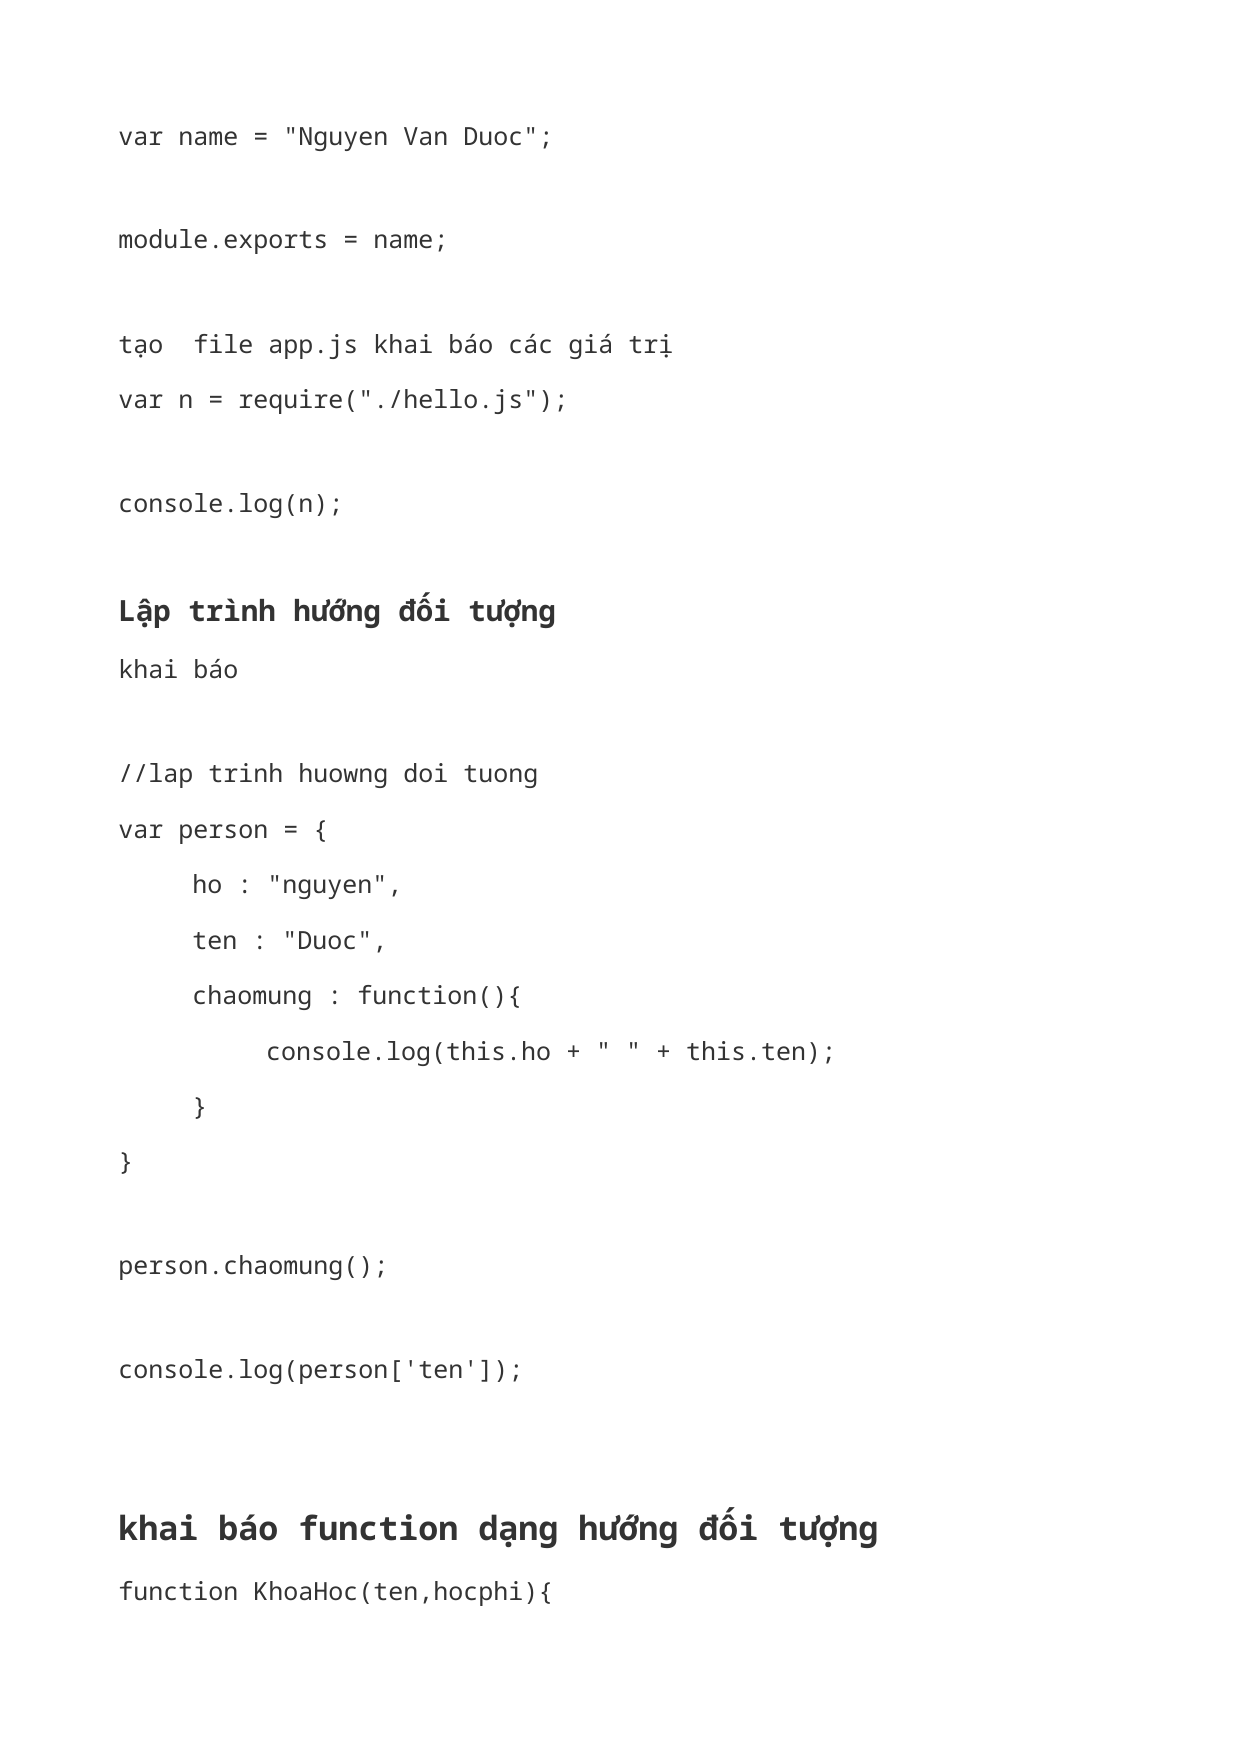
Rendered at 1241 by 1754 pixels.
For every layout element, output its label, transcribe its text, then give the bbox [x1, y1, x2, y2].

text ten : "Duoc", [118, 922, 1122, 956]
text chaomung : function(){ [118, 978, 1122, 1012]
text person.chaomung(); [118, 1248, 1122, 1282]
text console.log(this.ho + " " + this.ten); [118, 1033, 1122, 1067]
text module.exports = name; [118, 222, 1122, 256]
text var n = require("./hello.js"); [118, 382, 1122, 416]
text var person = { [118, 811, 1122, 846]
text function KhoaHoc(ten,hocphi){ [118, 1574, 1122, 1608]
text ho : "nguyen", [118, 867, 1122, 901]
text var name = "Nguyen Van Duoc"; [118, 118, 1122, 152]
text Lập trình hướng đối tượng [118, 590, 1122, 629]
text console.log(person['ten']); [118, 1352, 1122, 1386]
text tạo file app.js khai báo các giá trị [118, 326, 1122, 360]
text } [118, 1144, 1122, 1178]
text khai báo function dạng hướng đối tượng [118, 1505, 1122, 1550]
text console.log(n); [118, 486, 1122, 520]
text //lap trinh huowng doi tuong [118, 756, 1122, 790]
text khai báo [118, 652, 1122, 686]
text } [118, 1088, 1122, 1123]
